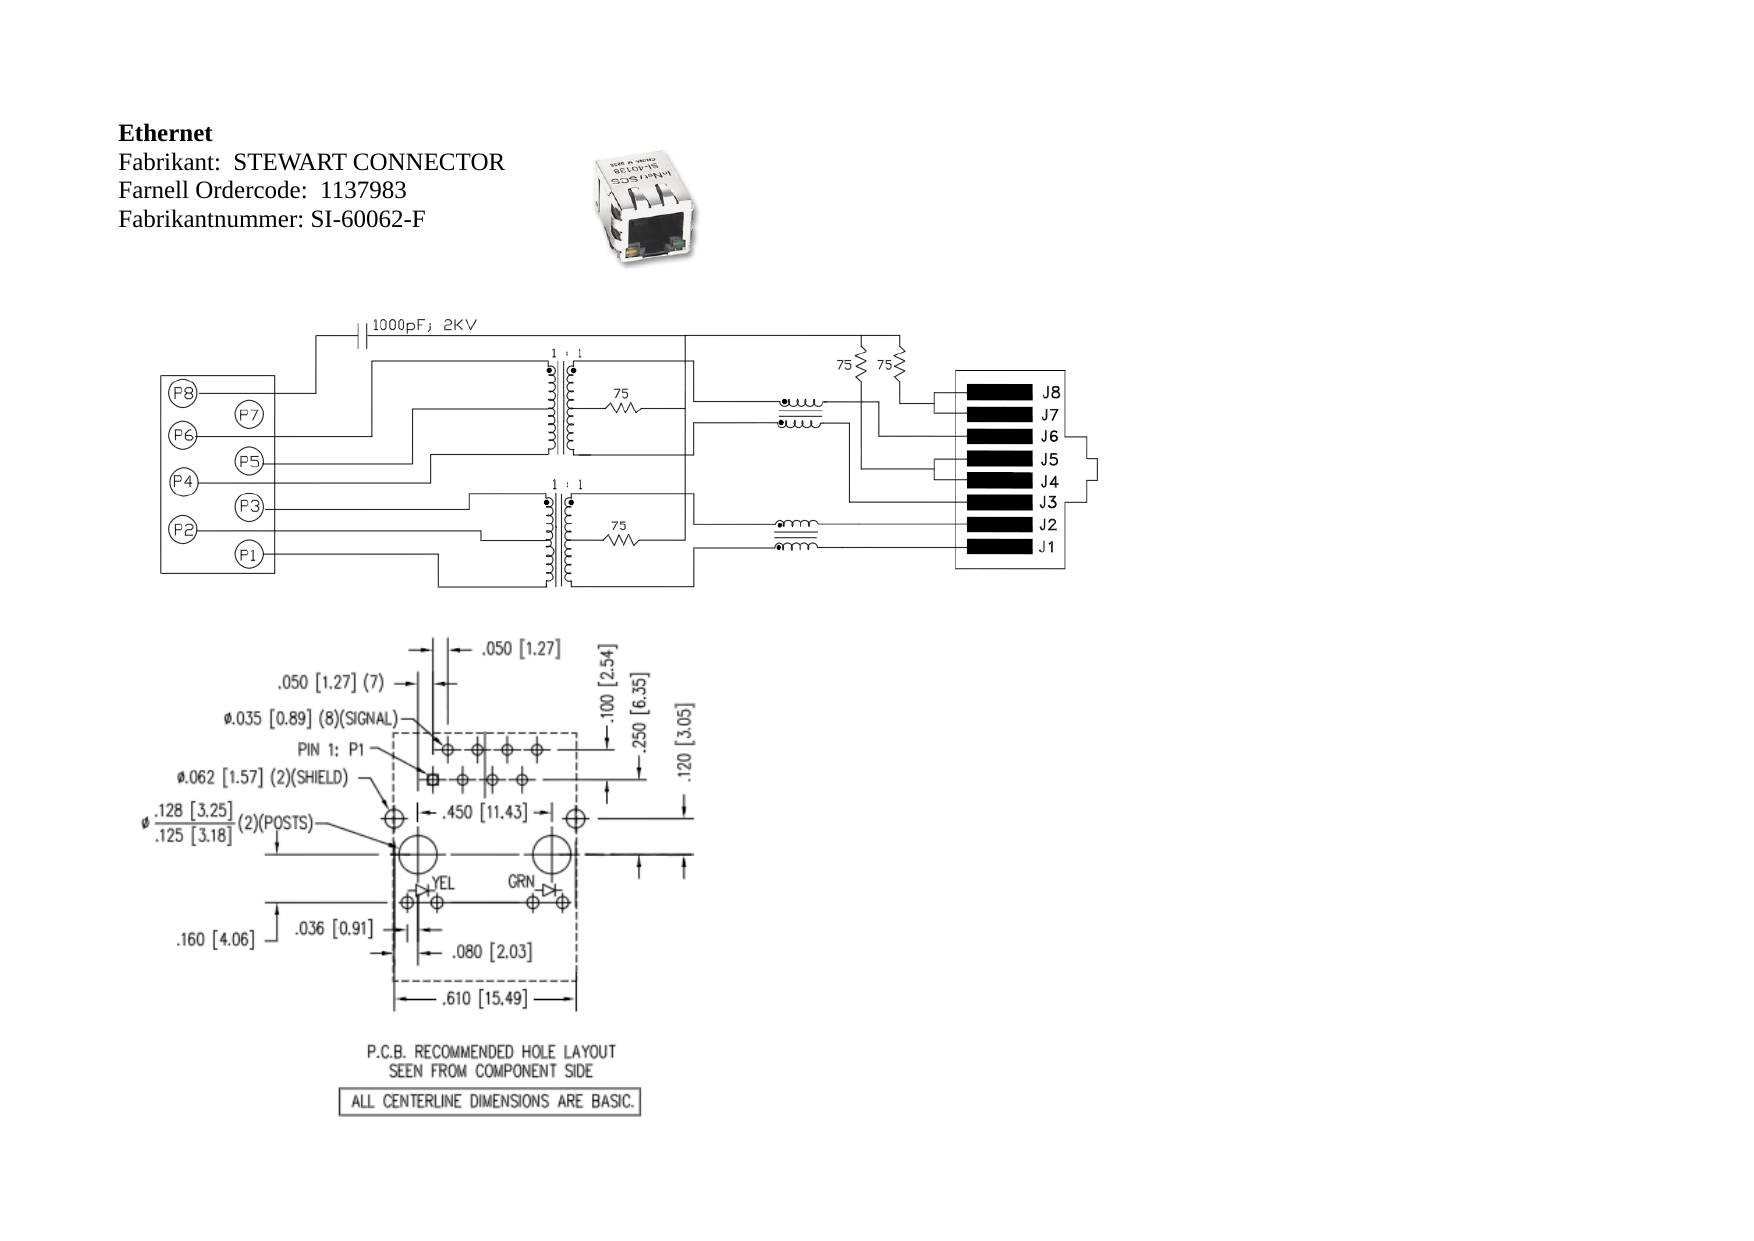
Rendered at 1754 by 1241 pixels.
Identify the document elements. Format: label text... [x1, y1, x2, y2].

subtitle [721, 176, 1636, 204]
subtitle Fabrikant: STEWART CONNECTOR [118, 147, 570, 176]
picture [570, 134, 721, 281]
list Ethernet [118, 118, 1636, 147]
subtitle Fabrikantnummer: SI-60062-F [118, 204, 570, 233]
subtitle [721, 147, 1636, 176]
subtitle [721, 204, 1636, 233]
subtitle Farnell Ordercode: 1137983 [118, 176, 570, 204]
